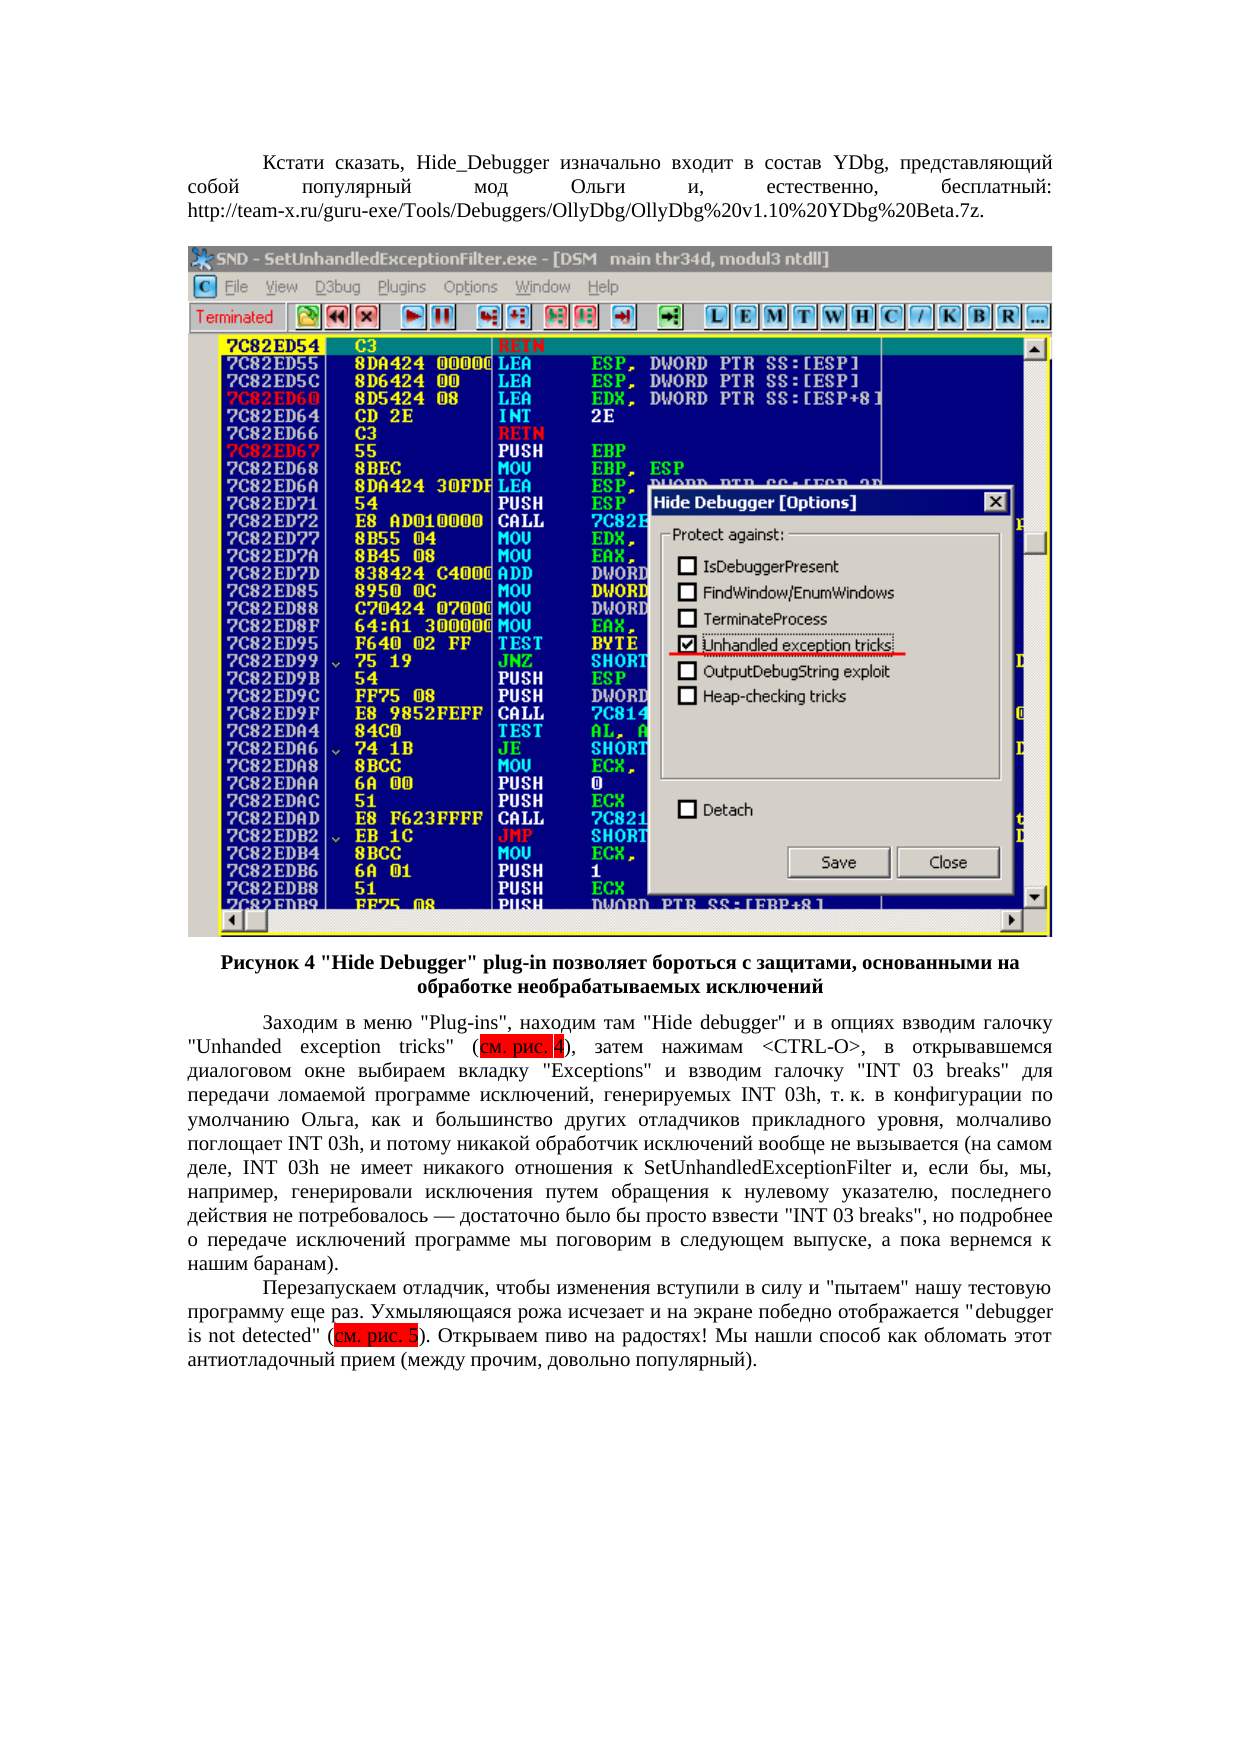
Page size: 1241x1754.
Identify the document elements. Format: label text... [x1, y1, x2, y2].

text Рисунок 4 "Hide Debugger" plug-in позволяет бороться с защитами, основанными на обработке необрабатываемых исключений [187, 949, 1053, 998]
picture [188, 246, 1053, 937]
text Заходим в меню "Plug-ins", находим там "Hide debugger" и в опциях взводим галочку "Unhanded exception tricks" (см. рис. 4), затем нажимам <CTRL-O>, в открывавшемся диалоговом окне выбираем вкладку "Exceptions" и взводим галочку "INT 03 breaks" для передачи ломаемой программе исключений, генерируемых INT 03h, т. к. в конфигурации по умолчанию Ольга, как и большинство других отладчиков прикладного уровня, молчаливо поглощает INT 03h, и потому никакой обработчик исключений вообще не вызывается (на самом деле, INT 03h не имеет никакого отношения к SetUnhandledExceptionFilter и, если бы, мы, например, генерировали исключения путем обращения к нулевому указателю, последнего действия не потребовалось — достаточно было бы просто взвести "INT 03 breaks", но подробнее о передаче исключений программе мы поговорим в следующем выпуске, а пока вернемся к нашим баранам). [187, 1010, 1053, 1275]
text Кстати сказать, Hide_Debugger изначально входит в состав YDbg, представляющий собой популярный мод Ольги и, естественно, бесплатный: http://team-x.ru/guru-exe/Tools/Debuggers/OllyDbg/OllyDbg%20v1.10%20YDbg%20Beta.7z. [187, 150, 1053, 222]
text Перезапускаем отладчик, чтобы изменения вступили в силу и "пытаем" нашу тестовую программу еще раз. Ухмыляющаяся рожа исчезает и на экране победно отображается "debugger is not detected" (см. рис. 5). Открываем пиво на радостях! Мы нашли способ как обломать этот антиотладочный прием (между прочим, довольно популярный). [187, 1275, 1053, 1371]
